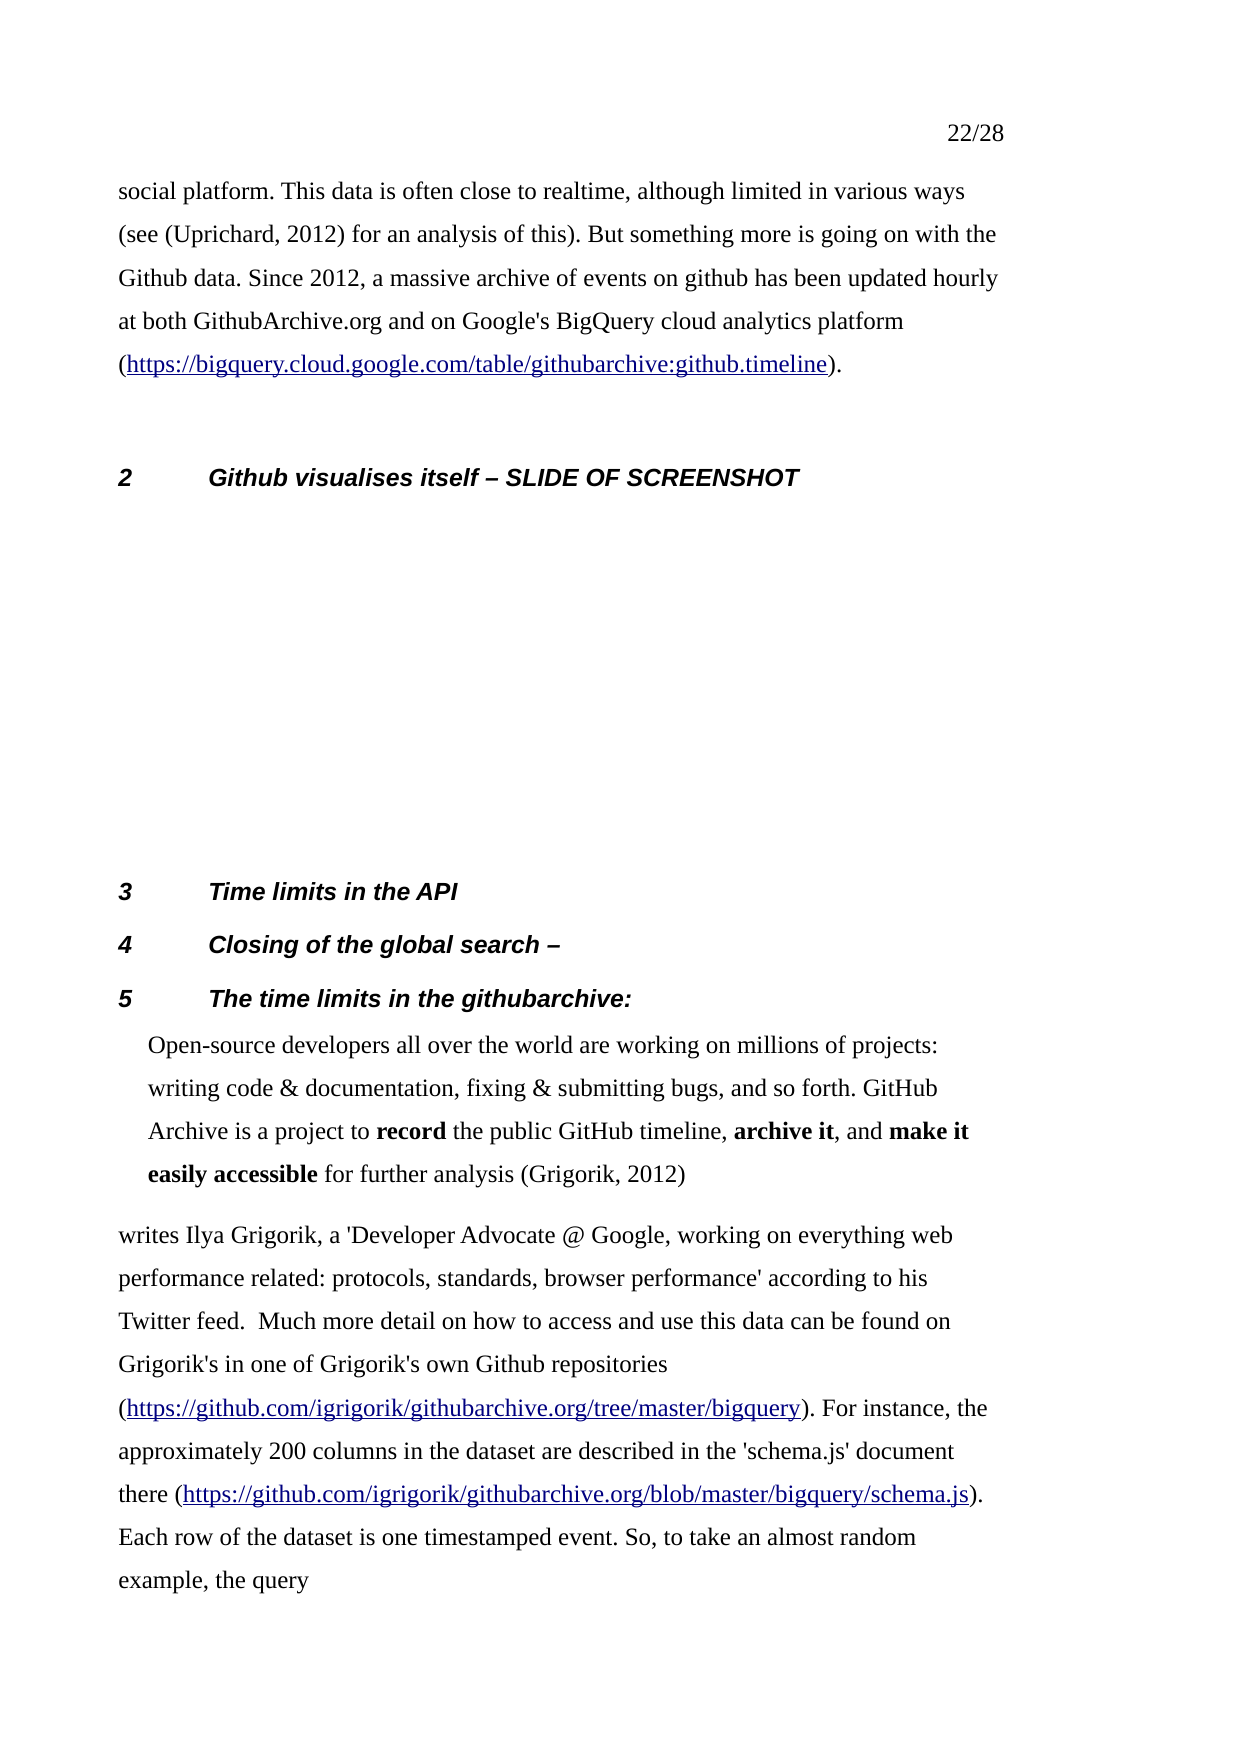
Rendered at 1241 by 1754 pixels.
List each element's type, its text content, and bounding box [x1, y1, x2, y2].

subtitle The time limits in the githubarchive: [118, 984, 1004, 1012]
subtitle Time limits in the API [118, 877, 1004, 905]
text writes Ilya Grigorik, a 'Developer Advocate @ Google, working on everything web performance related: protocols, standards, browser performance' according to his Twitter feed. Much more detail on how to access and use this data can be found on Grigorik's in one of Grigorik's own Github repositories (https://github.com/igrigorik/githubarchive.org/tree/master/bigquery). For instance, the approximately 200 columns in the dataset are described in the 'schema.js' document there (https://github.com/igrigorik/githubarchive.org/blob/master/bigquery/schema.js). Each row of the dataset is one timestamped event. So, to take an almost random example, the query [118, 1220, 1004, 1594]
subtitle Github visualises itself – SLIDE OF SCREENSHOT [118, 463, 1004, 492]
subtitle Closing of the global search – [118, 930, 1004, 959]
text Open-source developers all over the world are working on millions of projects: writing code & documentation, fixing & submitting bugs, and so forth. GitHub Archive is a project to record the public GitHub timeline, archive it, and make it easily accessible for further analysis (Grigorik, 2012) [148, 1030, 1004, 1188]
text social platform. This data is often close to realtime, although limited in various ways (see (Uprichard, 2012) for an analysis of this). But something more is going on with the Github data. Since 2012, a massive archive of events on github has been updated hourly at both GithubArchive.org and on Google's BigQuery cloud analytics platform (https://bigquery.cloud.google.com/table/githubarchive:github.timeline). [118, 176, 1004, 378]
